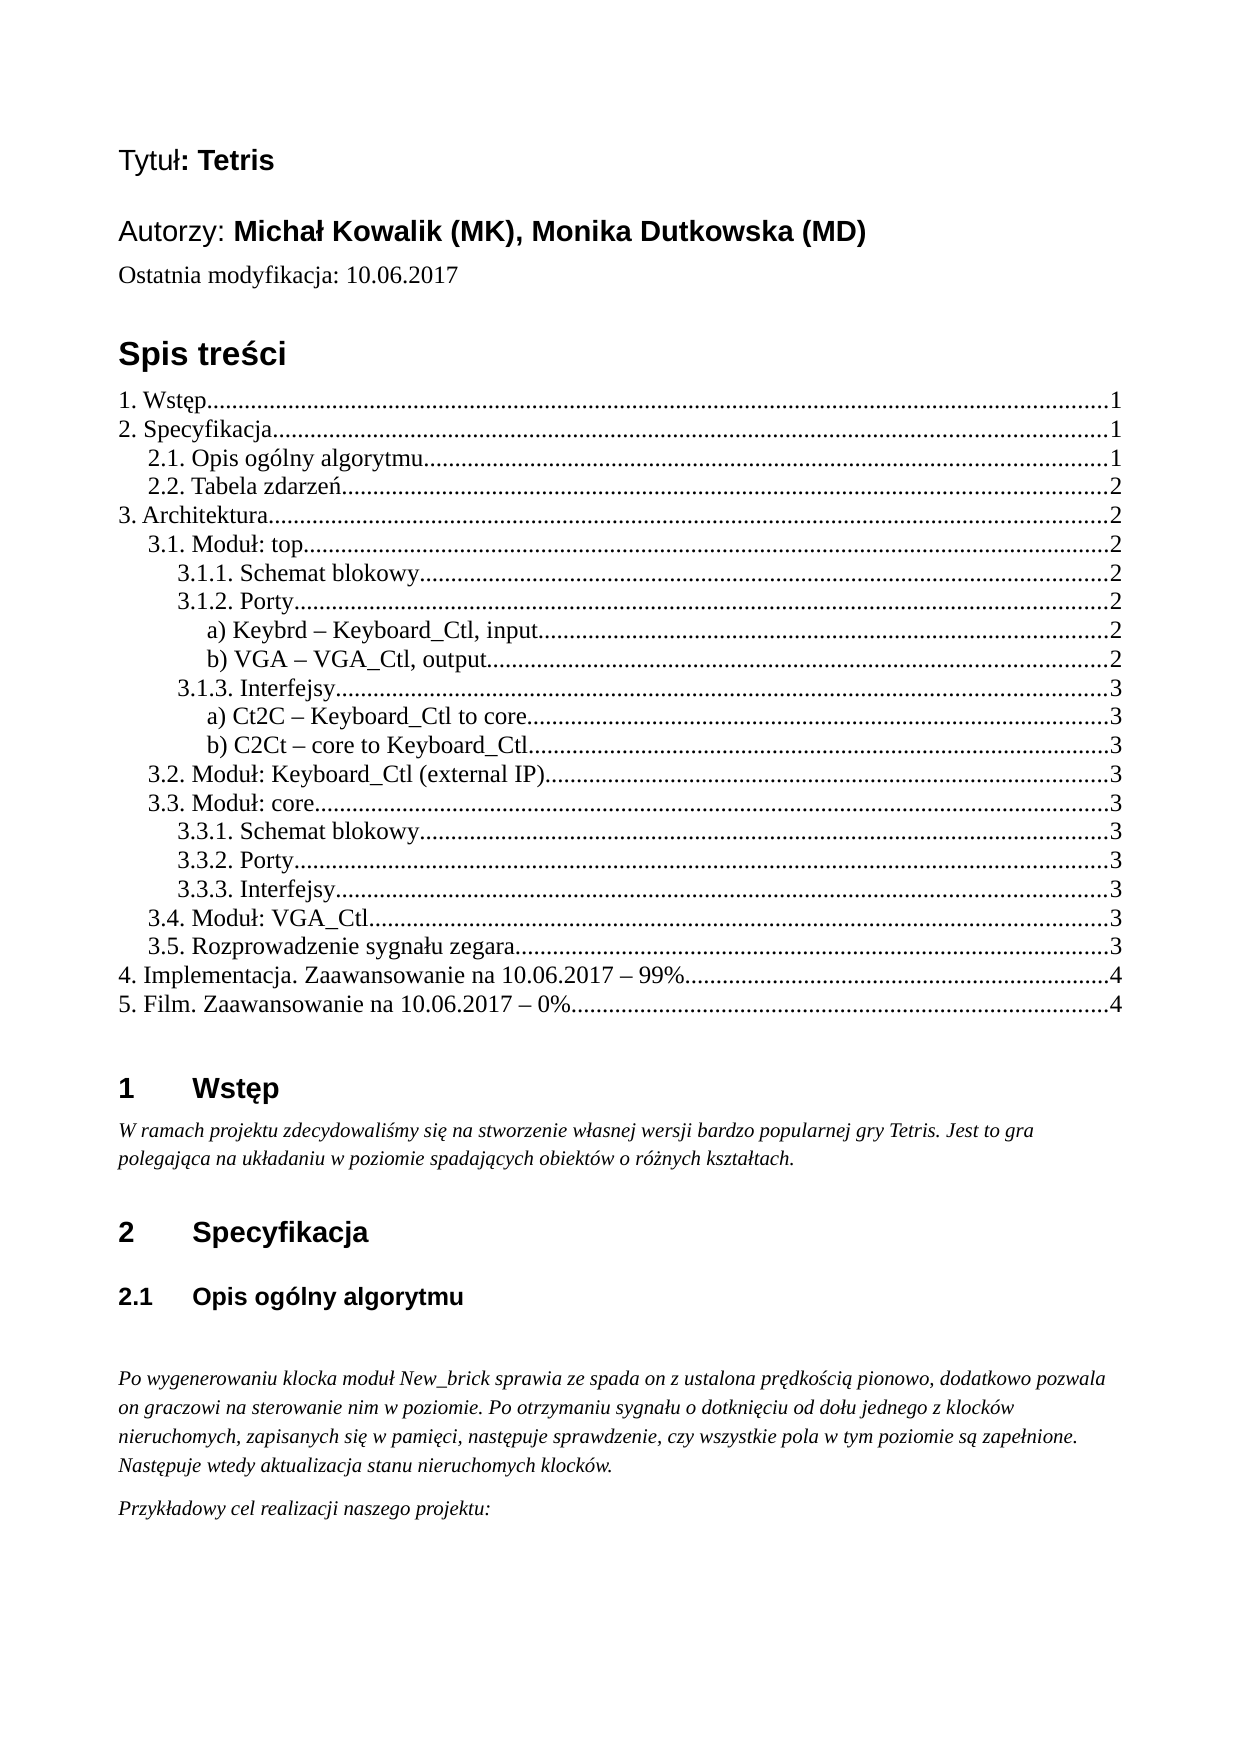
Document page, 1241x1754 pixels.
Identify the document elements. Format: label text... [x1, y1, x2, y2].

title Tytuł: Tetris [118, 143, 1122, 177]
text 3.5. Rozprowadzenie sygnału zegara 3 [148, 931, 1122, 960]
subtitle Opis ogólny algorytmu [118, 1282, 1122, 1310]
subtitle Specyfikacja [118, 1215, 1122, 1248]
text Przykładowy cel realizacji naszego projektu: [118, 1496, 1122, 1520]
text Po wygenerowaniu klocka moduł New_brick sprawia ze spada on z ustalona prędkością pionowo, dodatkowo pozwala on graczowi na sterowanie nim w poziomie. Po otrzymaniu sygnału o dotknięciu od dołu jednego z klocków nieruchomych, zapisanych się w pamięci, następuje sprawdzenie, czy wszystkie pola w tym poziomie są zapełnione. Następuje wtedy aktualizacja stanu nieruchomych klocków. [118, 1366, 1122, 1477]
text 3.1.3. Interfejsy 3 [177, 673, 1122, 701]
subtitle Spis treści [118, 334, 1122, 373]
text 3.3.3. Interfejsy 3 [177, 874, 1122, 903]
text 3.4. Moduł: VGA_Ctl 3 [148, 903, 1122, 931]
text 3.1.1. Schemat blokowy 2 [177, 558, 1122, 586]
text 3.1.2. Porty 2 [177, 586, 1122, 615]
text 2. Specyfikacja 1 [118, 414, 1122, 443]
text 4. Implementacja. Zaawansowanie na 10.06.2017 – 99% 4 [118, 960, 1122, 989]
text 2.2. Tabela zdarzeń 2 [148, 471, 1122, 500]
subtitle Wstęp [118, 1071, 1122, 1105]
text Ostatnia modyfikacja: 10.06.2017 [118, 260, 1122, 289]
text 5. Film. Zaawansowanie na 10.06.2017 – 0% 4 [118, 989, 1122, 1018]
text 3.1. Moduł: top 2 [148, 529, 1122, 558]
text b) C2Ct – core to Keyboard_Ctl 3 [207, 730, 1122, 759]
text 3.3.1. Schemat blokowy 3 [177, 816, 1122, 845]
text 3.2. Moduł: Keyboard_Ctl (external IP) 3 [148, 759, 1122, 788]
text a) Ct2C – Keyboard_Ctl to core 3 [207, 701, 1122, 730]
text a) Keybrd – Keyboard_Ctl, input 2 [207, 615, 1122, 644]
title Autorzy: Michał Kowalik (MK), Monika Dutkowska (MD) [118, 214, 1122, 248]
text 3. Architektura 2 [118, 500, 1122, 529]
text 3.3. Moduł: core 3 [148, 788, 1122, 816]
text 3.3.2. Porty 3 [177, 845, 1122, 874]
text 1. Wstęp 1 [118, 385, 1122, 414]
text W ramach projektu zdecydowaliśmy się na stworzenie własnej wersji bardzo popularnej gry Tetris. Jest to gra polegająca na układaniu w poziomie spadających obiektów o różnych kształtach. [118, 1117, 1122, 1170]
text b) VGA – VGA_Ctl, output 2 [207, 644, 1122, 673]
text 2.1. Opis ogólny algorytmu 1 [148, 443, 1122, 471]
